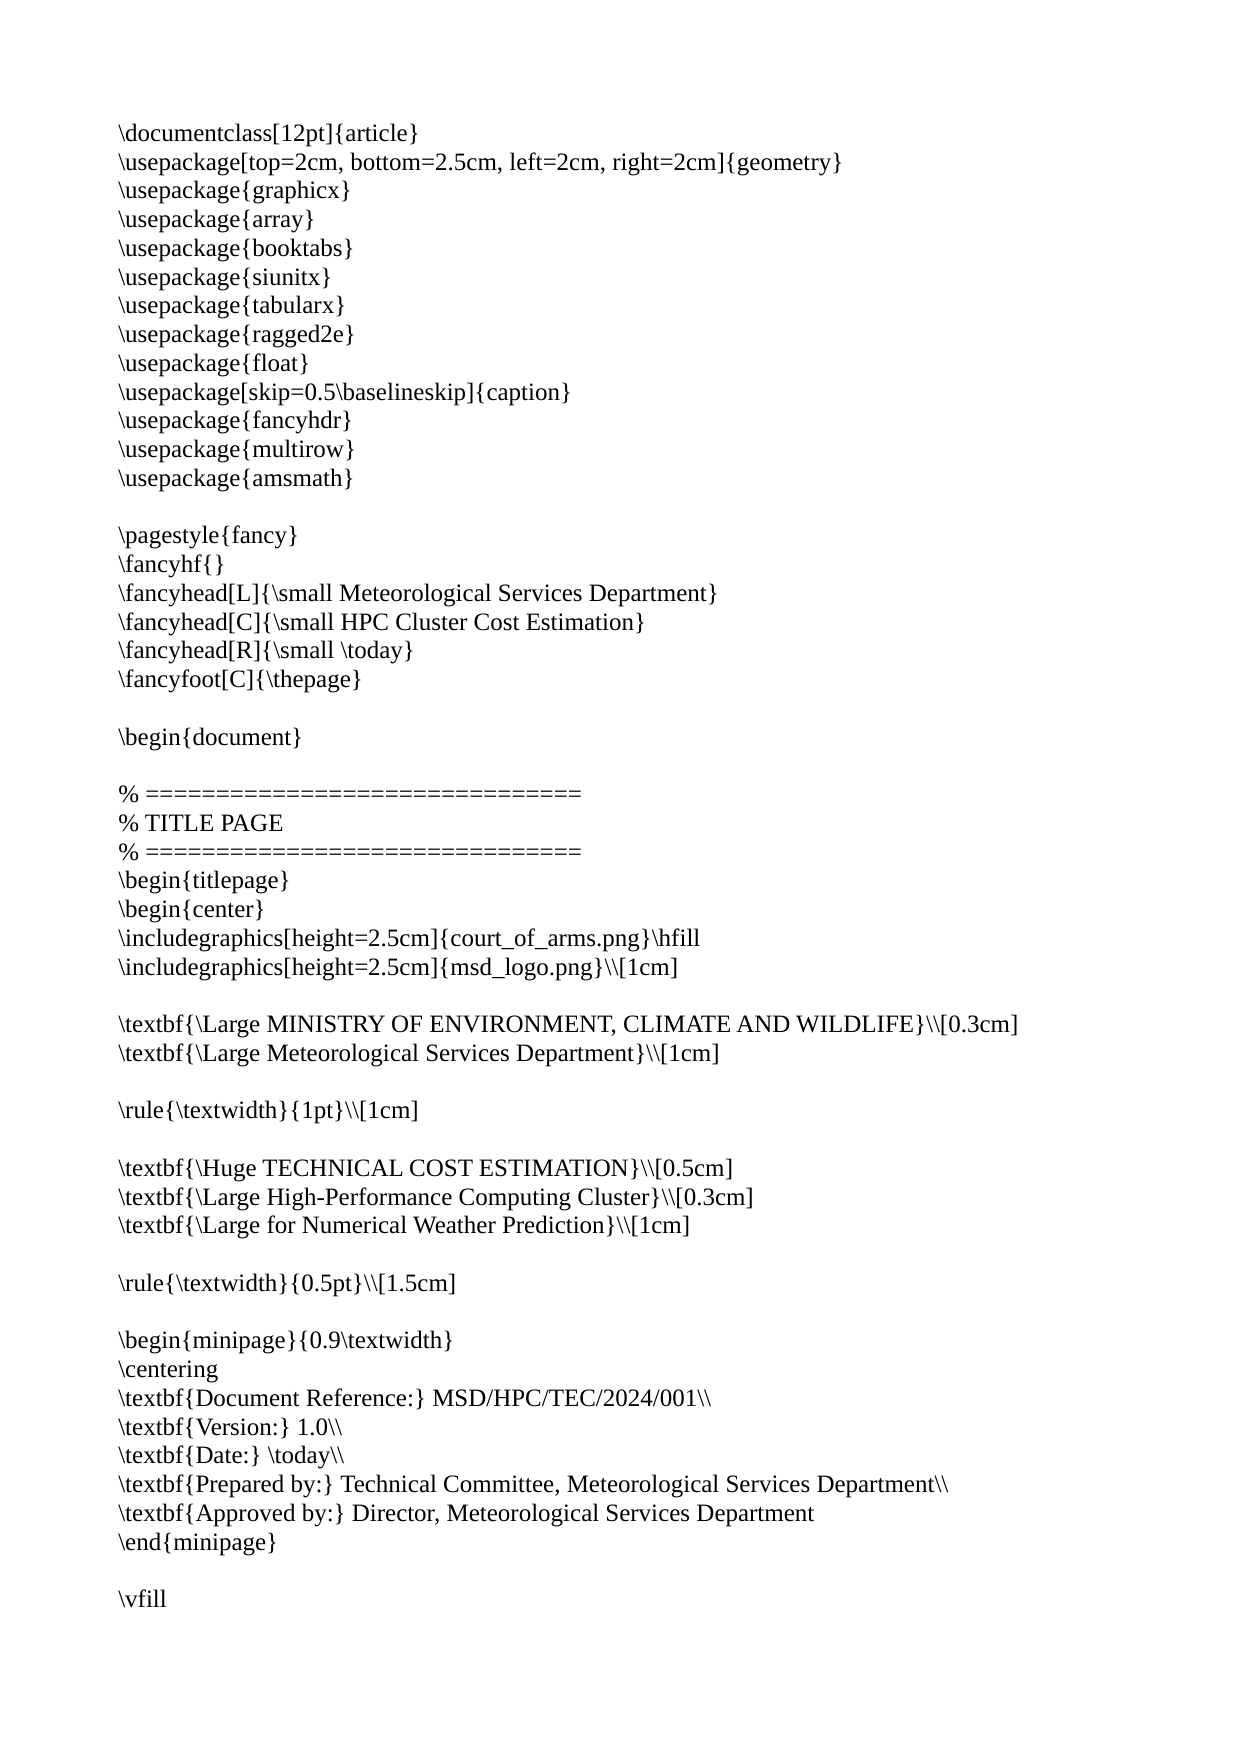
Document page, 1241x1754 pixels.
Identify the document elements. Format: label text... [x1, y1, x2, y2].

text \textbf{\Large MINISTRY OF ENVIRONMENT, CLIMATE AND WILDLIFE}\\[0.3cm] [118, 1009, 1122, 1038]
text \begin{center} [118, 894, 1122, 923]
text \fancyhead[C]{\small HPC Cluster Cost Estimation} [118, 607, 1122, 636]
text \textbf{Document Reference:} MSD/HPC/TEC/2024/001\\ [118, 1383, 1122, 1412]
text \usepackage[skip=0.5\baselineskip]{caption} [118, 377, 1122, 406]
text \textbf{\Large High-Performance Computing Cluster}\\[0.3cm] [118, 1182, 1122, 1211]
text \usepackage{booktabs} [118, 233, 1122, 262]
text \usepackage{amsmath} [118, 463, 1122, 492]
text \includegraphics[height=2.5cm]{court_of_arms.png}\hfill [118, 923, 1122, 952]
text \usepackage{float} [118, 348, 1122, 377]
text % TITLE PAGE [118, 808, 1122, 837]
text \usepackage{graphicx} [118, 176, 1122, 204]
text \rule{\textwidth}{0.5pt}\\[1.5cm] [118, 1268, 1122, 1297]
text \fancyhead[R]{\small \today} [118, 636, 1122, 664]
text \usepackage{ragged2e} [118, 319, 1122, 348]
text \centering [118, 1354, 1122, 1383]
text \vfill [118, 1584, 1122, 1613]
text \usepackage{tabularx} [118, 291, 1122, 319]
text \usepackage{siunitx} [118, 262, 1122, 291]
text \includegraphics[height=2.5cm]{msd_logo.png}\\[1cm] [118, 952, 1122, 981]
text % =============================== [118, 837, 1122, 866]
text \textbf{Version:} 1.0\\ [118, 1412, 1122, 1441]
text \fancyhead[L]{\small Meteorological Services Department} [118, 578, 1122, 607]
text \textbf{\Large Meteorological Services Department}\\[1cm] [118, 1038, 1122, 1067]
text \textbf{\Large for Numerical Weather Prediction}\\[1cm] [118, 1211, 1122, 1239]
text \begin{minipage}{0.9\textwidth} [118, 1326, 1122, 1354]
text \fancyfoot[C]{\thepage} [118, 664, 1122, 693]
text \fancyhf{} [118, 549, 1122, 578]
text \usepackage{multirow} [118, 434, 1122, 463]
text \textbf{\Huge TECHNICAL COST ESTIMATION}\\[0.5cm] [118, 1153, 1122, 1182]
text \begin{document} [118, 722, 1122, 751]
text \usepackage{array} [118, 204, 1122, 233]
text \usepackage[top=2cm, bottom=2.5cm, left=2cm, right=2cm]{geometry} [118, 147, 1122, 176]
text \textbf{Approved by:} Director, Meteorological Services Department [118, 1498, 1122, 1527]
text \rule{\textwidth}{1pt}\\[1cm] [118, 1096, 1122, 1124]
text \pagestyle{fancy} [118, 521, 1122, 549]
text \textbf{Date:} \today\\ [118, 1441, 1122, 1469]
text \usepackage{fancyhdr} [118, 406, 1122, 434]
text \begin{titlepage} [118, 866, 1122, 894]
text % =============================== [118, 779, 1122, 808]
text \documentclass[12pt]{article} [118, 118, 1122, 147]
text \textbf{Prepared by:} Technical Committee, Meteorological Services Department\\ [118, 1469, 1122, 1498]
text \end{minipage} [118, 1527, 1122, 1556]
